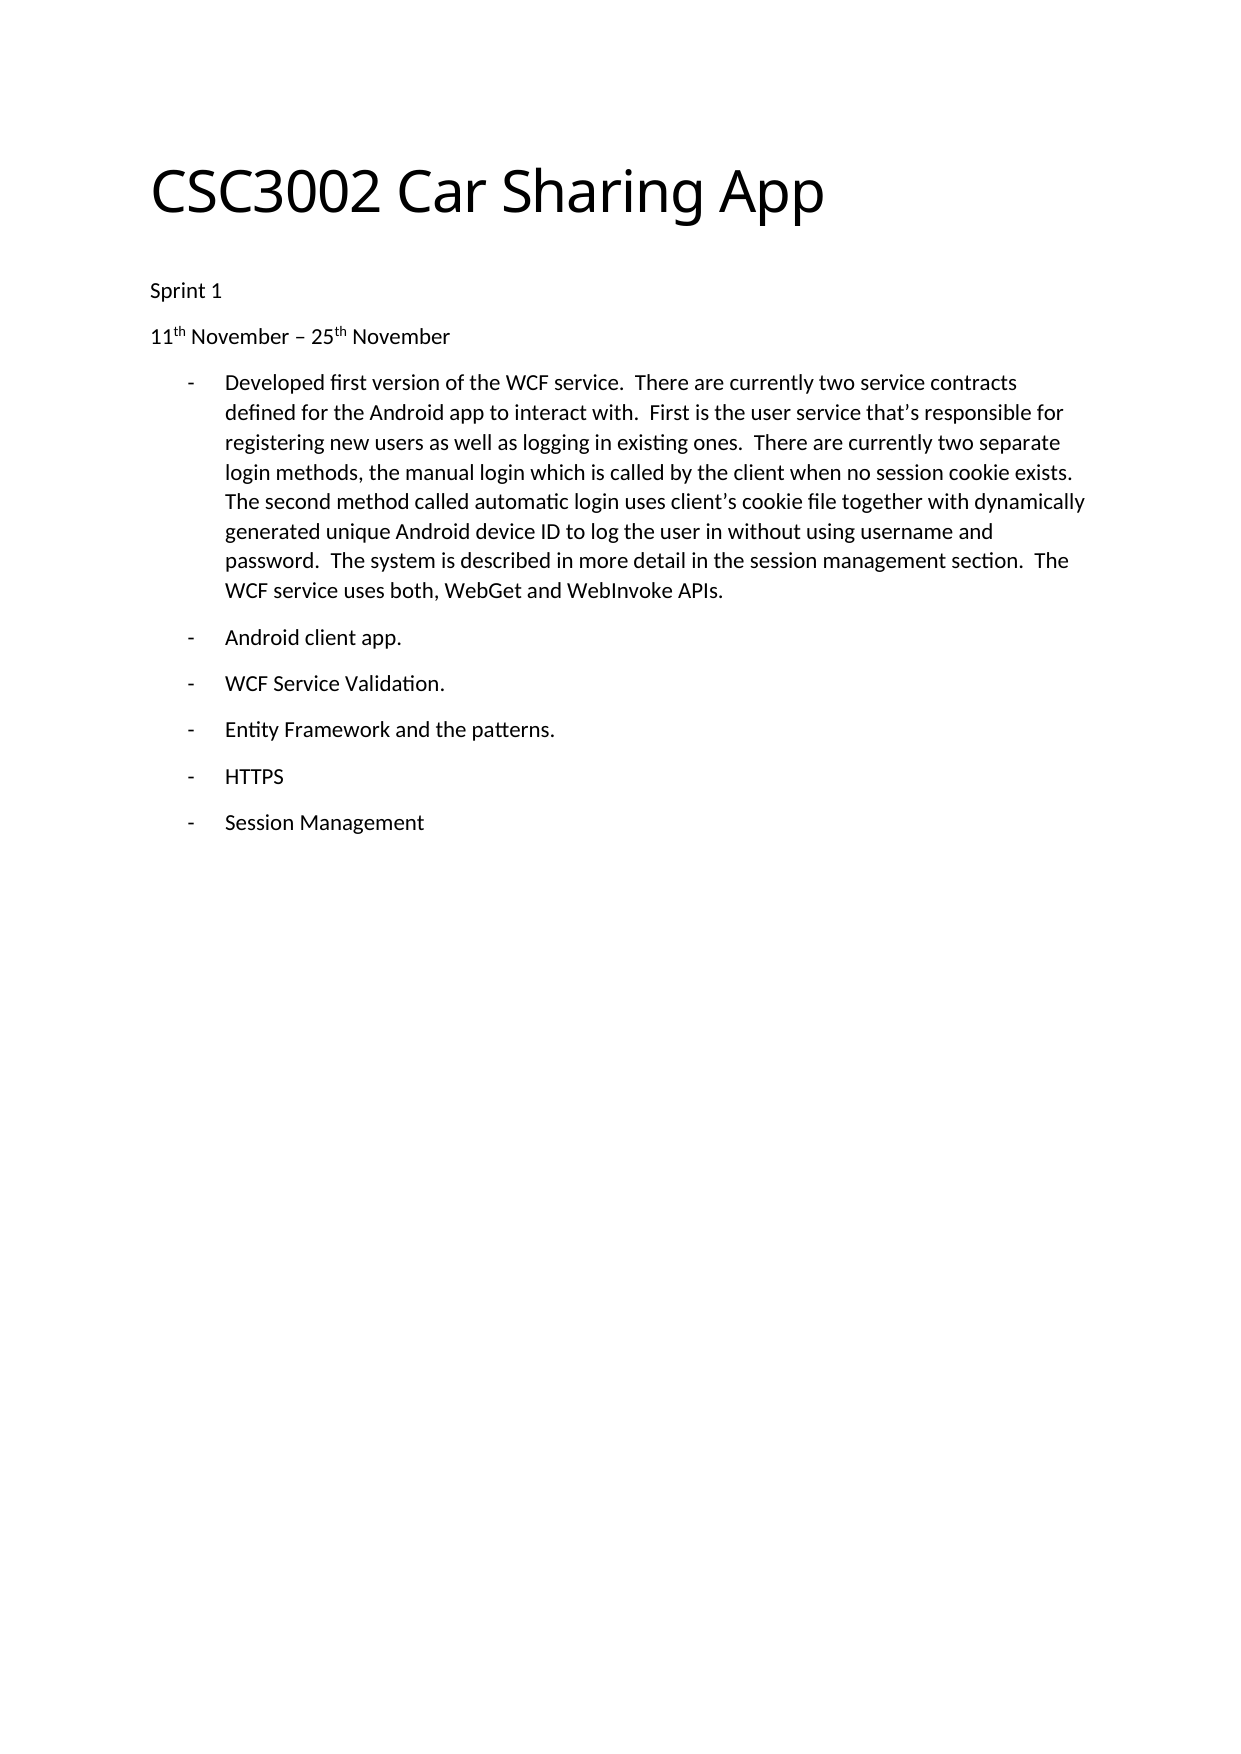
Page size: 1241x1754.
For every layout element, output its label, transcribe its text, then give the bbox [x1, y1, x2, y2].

title CSC3002 Car Sharing App [150, 150, 1090, 229]
list Entity Framework and the patterns. [187, 715, 1090, 743]
text 11th November – 25th November [150, 322, 1090, 350]
list Developed first version of the WCF service. There are currently two service contracts defined for the Android app to interact with. First is the user service that’s responsible for registering new users as well as logging in existing ones. There are currently two separate login methods, the manual login which is called by the client when no session cookie exists. The second method called automatic login uses client’s cookie file together with dynamically generated unique Android device ID to log the user in without using username and password. The system is described in more detail in the session management section. The WCF service uses both, WebGet and WebInvoke APIs. [187, 368, 1090, 604]
list WCF Service Validation. [187, 669, 1090, 697]
list HTTPS [187, 762, 1090, 790]
list Session Management [187, 808, 1090, 836]
list Android client app. [187, 623, 1090, 651]
text Sprint 1 [150, 276, 1090, 304]
